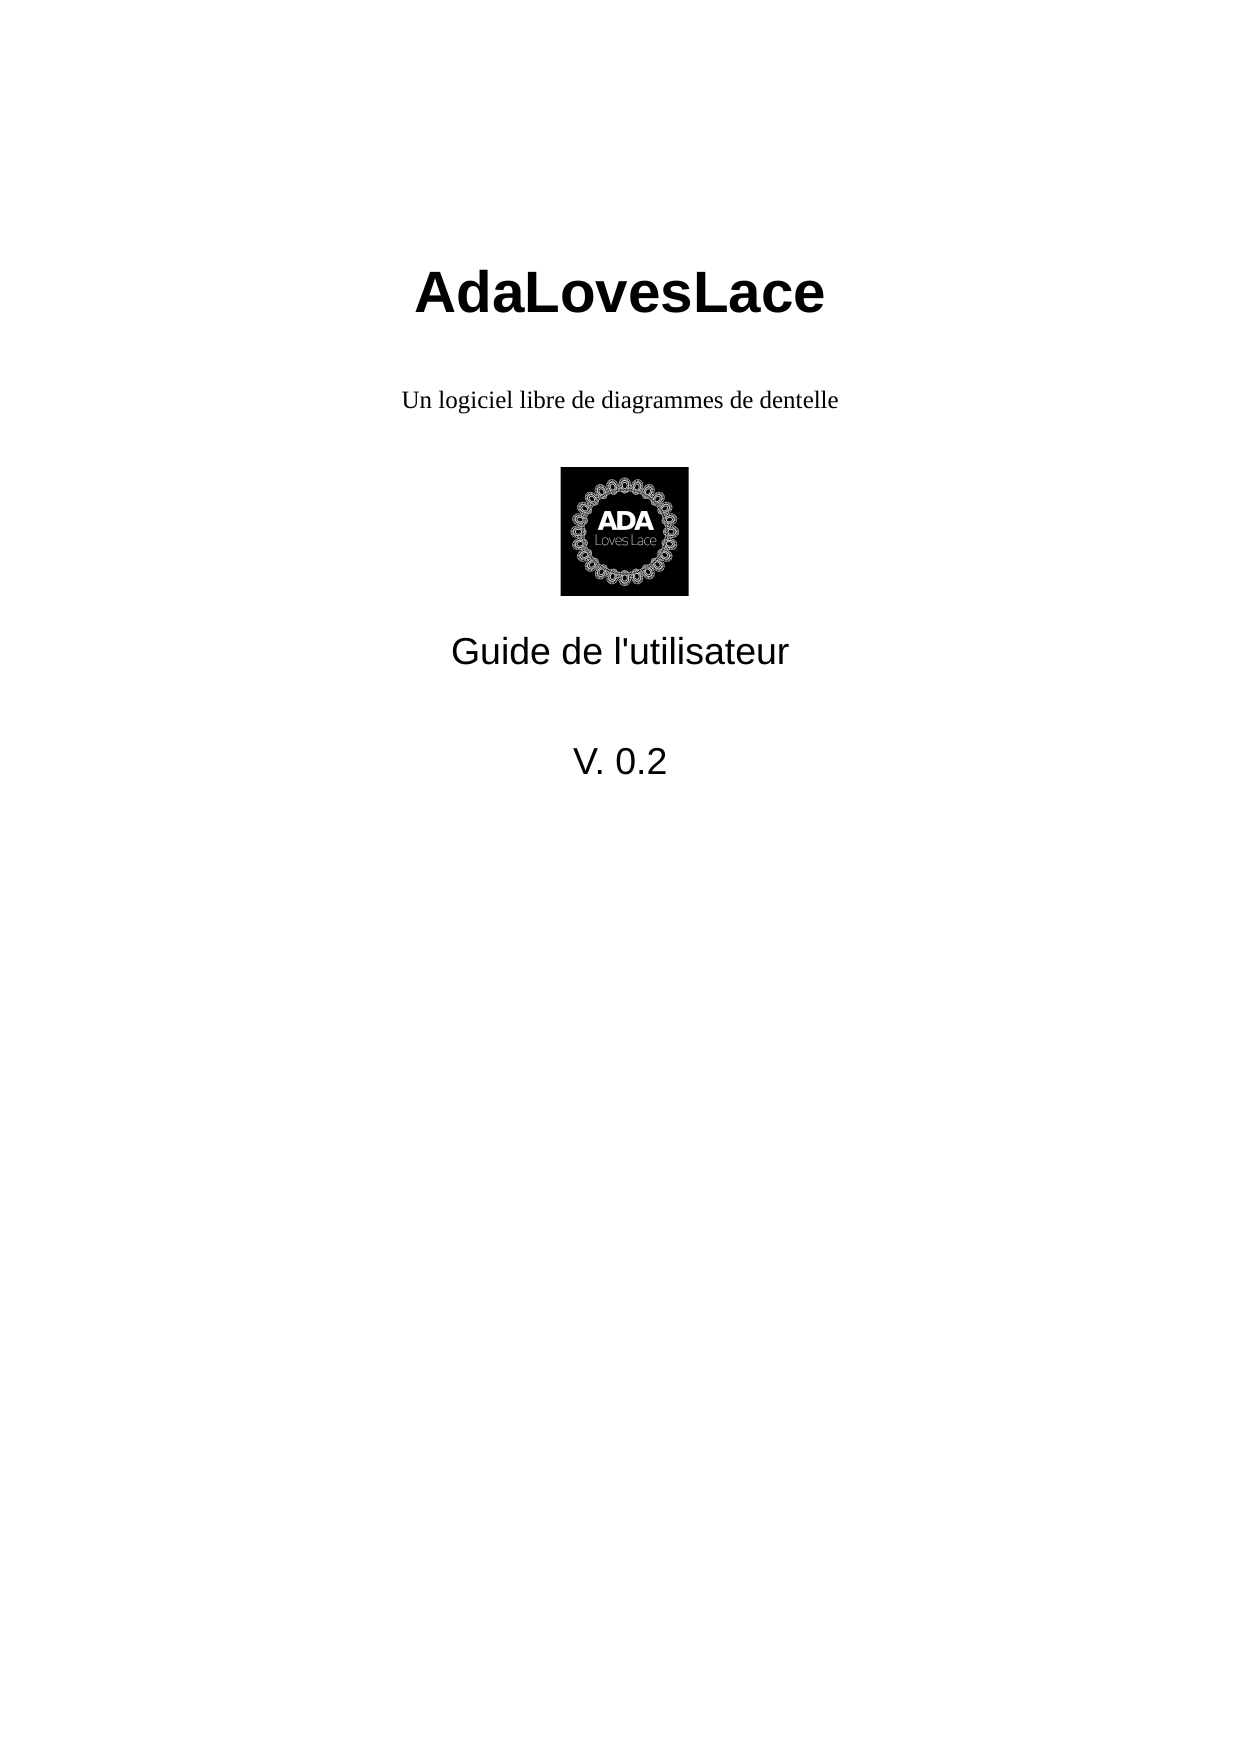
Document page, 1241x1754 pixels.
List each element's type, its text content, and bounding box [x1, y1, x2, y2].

subtitle V. 0.2 [118, 739, 1122, 782]
picture [560, 467, 689, 596]
title AdaLovesLace [118, 258, 1122, 325]
text Un logiciel libre de diagrammes de dentelle [118, 385, 1122, 414]
subtitle Guide de l'utilisateur [118, 629, 1122, 673]
